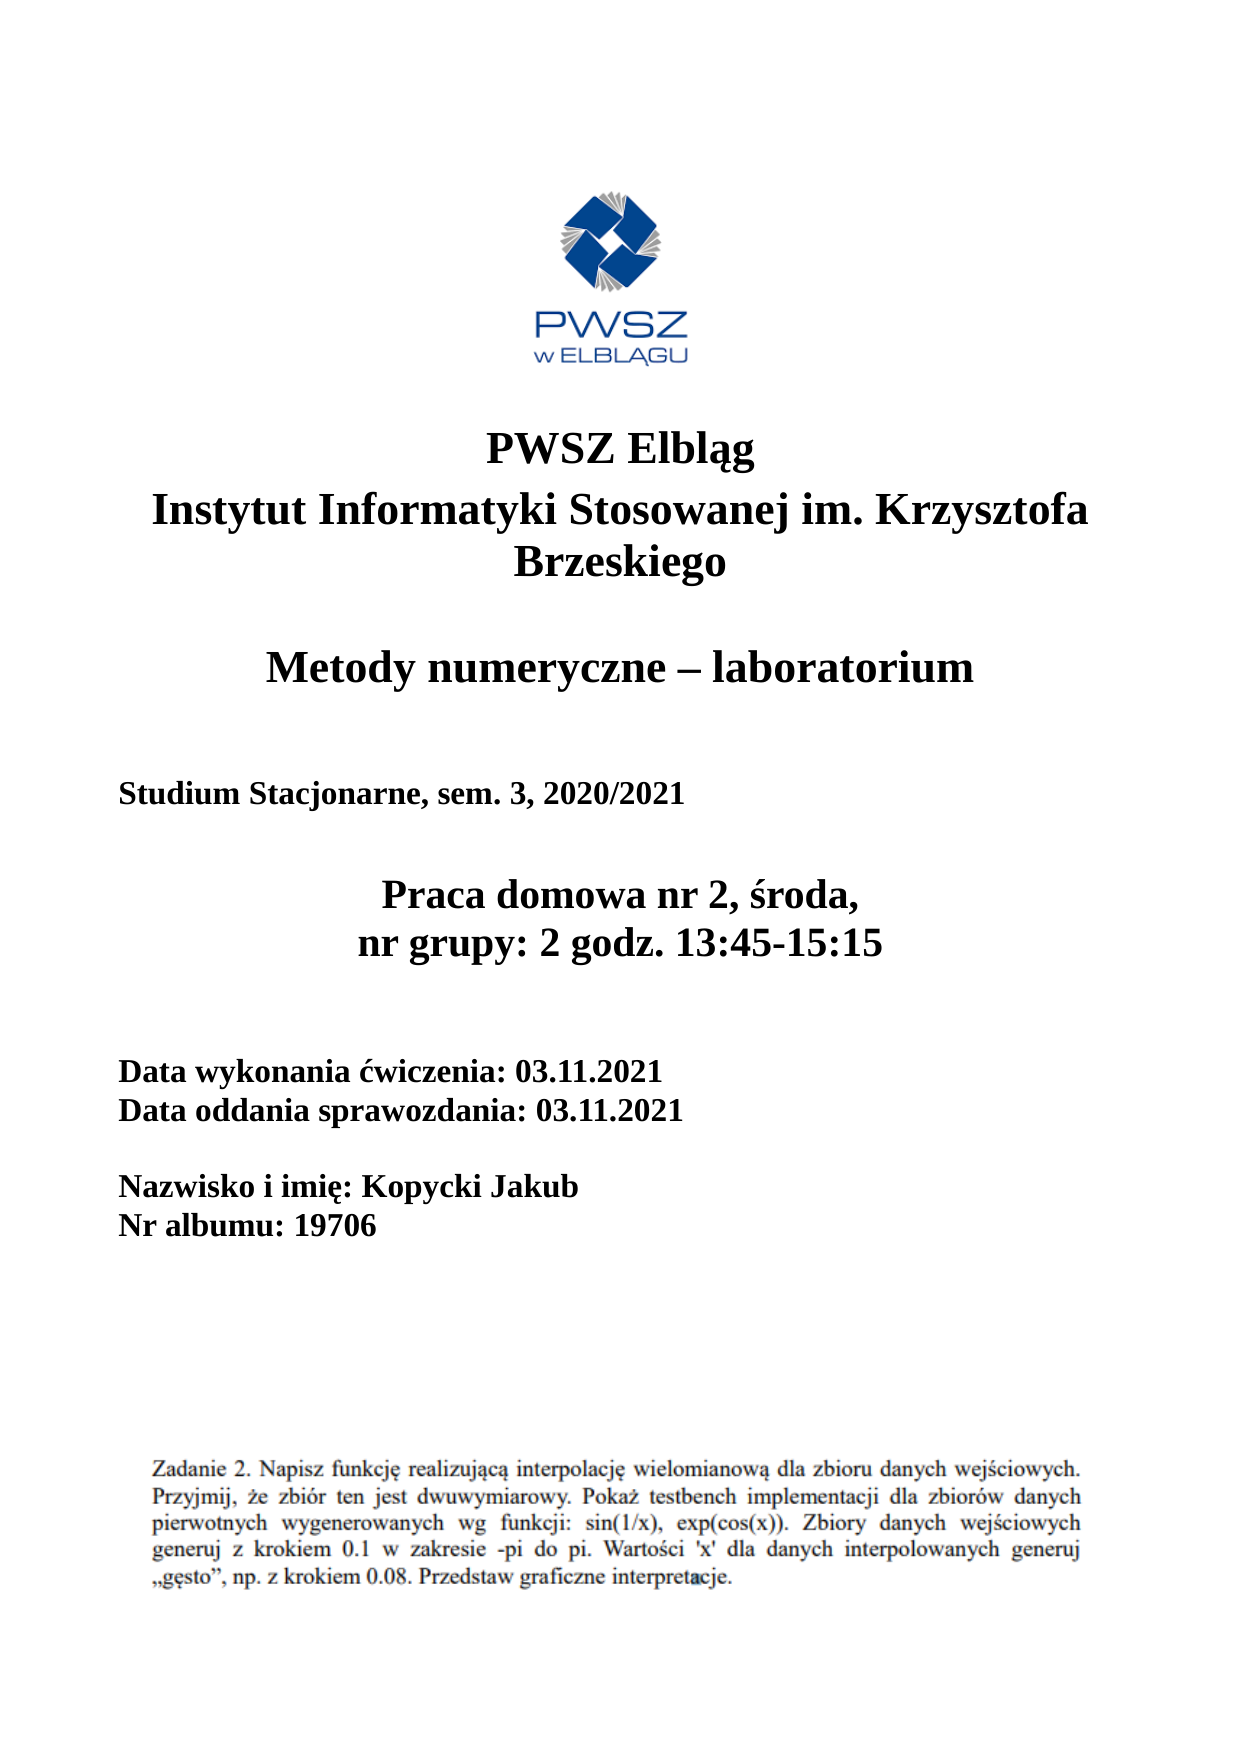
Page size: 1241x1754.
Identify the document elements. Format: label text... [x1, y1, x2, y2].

text PWSZ Elbląg [118, 421, 1122, 473]
text Nazwisko i imię: Kopycki Jakub [118, 1166, 1122, 1205]
picture [489, 157, 732, 398]
text Nr albumu: 19706 [118, 1205, 1122, 1243]
text Studium Stacjonarne, sem. 3, 2020/2021 [118, 773, 1122, 812]
text Instytut Informatyki Stosowanej im. Krzysztofa Brzeskiego [118, 481, 1122, 587]
text Metody numeryczne – laboratorium [118, 639, 1122, 692]
text Praca domowa nr 2, środa, [118, 869, 1122, 917]
text nr grupy: 2 godz. 13:45-15:15 [118, 917, 1122, 965]
text Data wykonania ćwiczenia: 03.11.2021 [118, 1051, 1122, 1090]
text Data oddania sprawozdania: 03.11.2021 [118, 1090, 1122, 1128]
picture [118, 1440, 1123, 1616]
